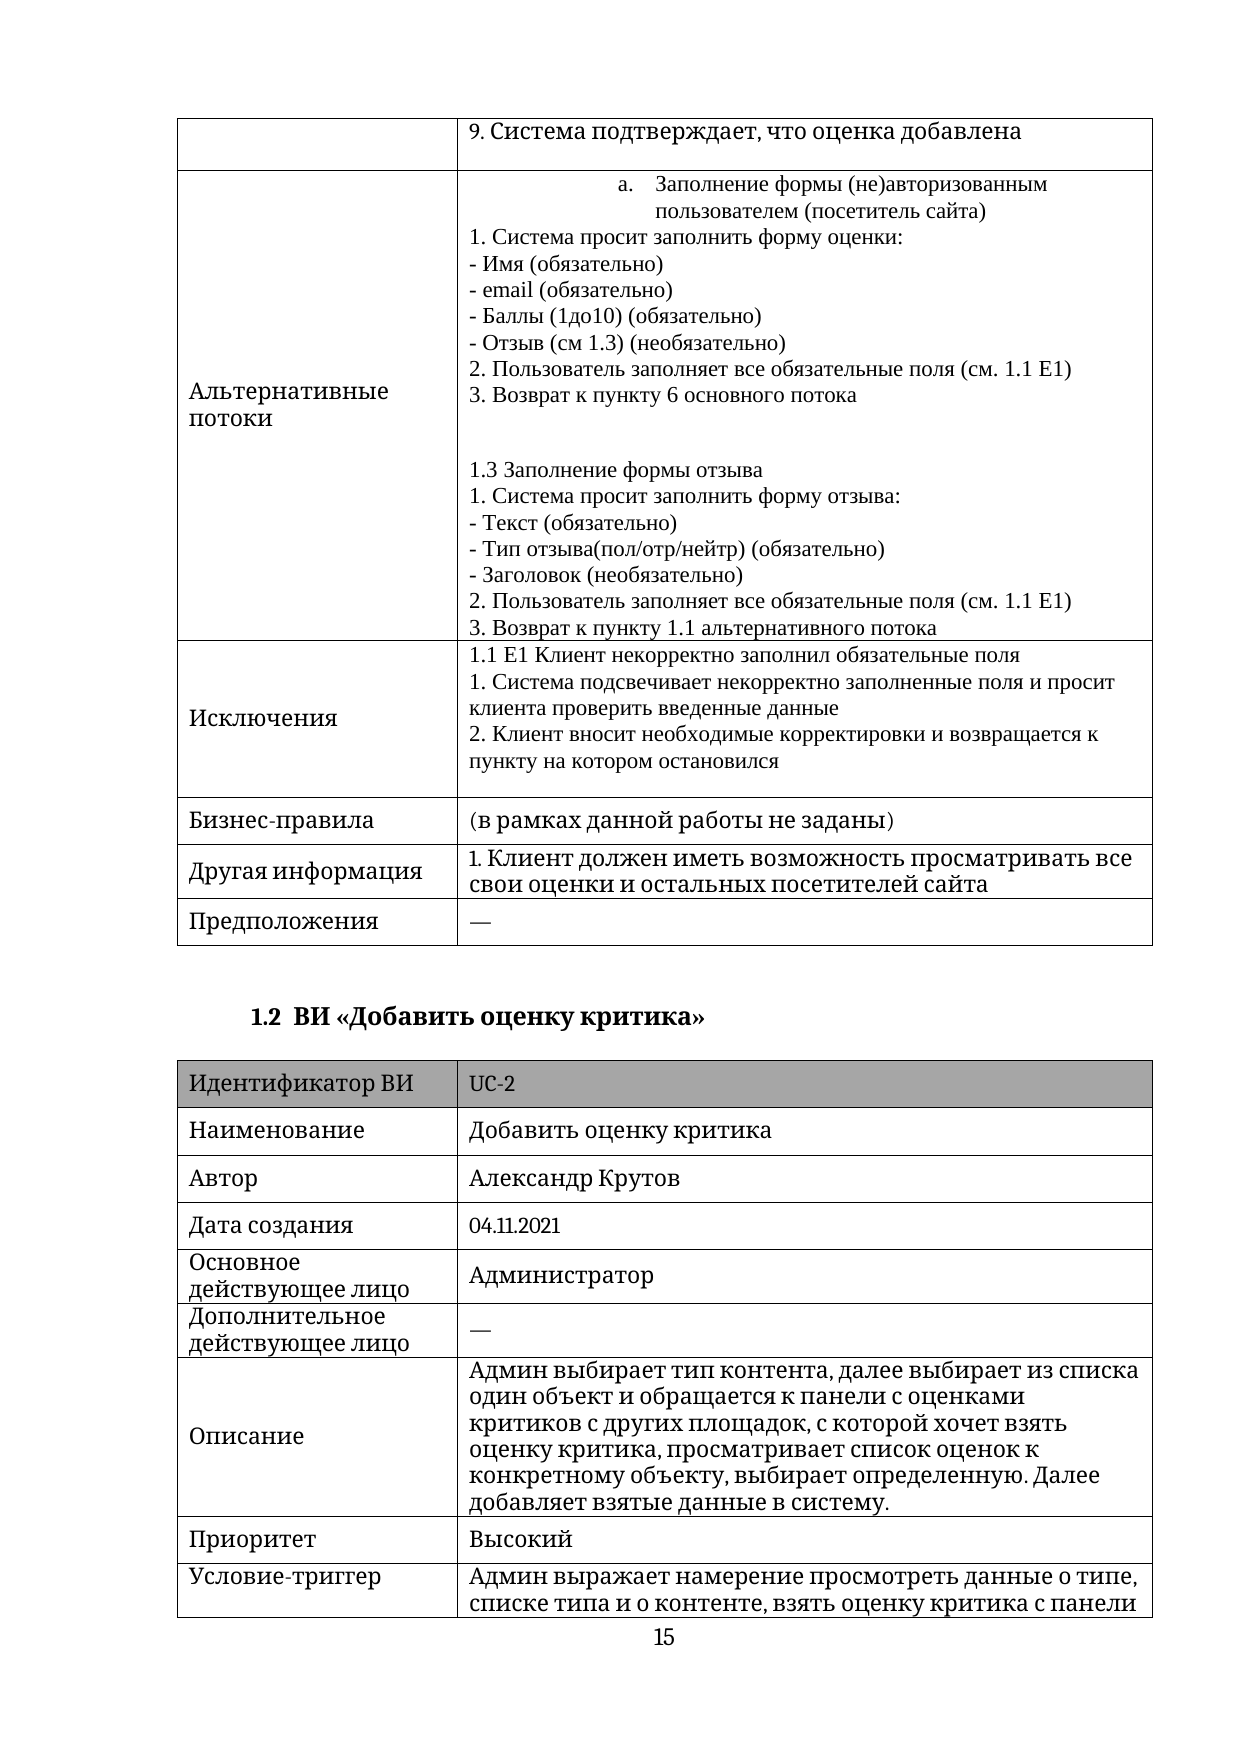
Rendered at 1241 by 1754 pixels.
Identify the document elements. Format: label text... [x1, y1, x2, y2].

table_cell Бизнес-правила [178, 798, 457, 844]
table_cell Дата создания [178, 1203, 457, 1249]
table_cell Добавить оценку критика [458, 1108, 1152, 1154]
table_cell Администратор [458, 1250, 1152, 1303]
table_cell Другая информация [178, 845, 457, 898]
list ВИ «Добавить оценку критика» [251, 1002, 1152, 1031]
table_cell — [458, 1304, 1152, 1357]
table_cell Приоритет [178, 1517, 457, 1563]
table_cell Заполнение формы (не)авторизованным пользователем (посетитель сайта) 1. Система просит заполнить форму оценки: - Имя (обязательно) - email (обязательно) - Баллы (1до10) (обязательно) - Отзыв (см 1.3) (необязательно) 2. Пользователь заполняет все обязательные поля (см. 1.1 Е1) 3. Возврат к пункту 6 основного потока 1.3 Заполнение формы отзыва 1. Система просит заполнить форму отзыва: - Текст (обязательно) - Тип отзыва(пол/отр/нейтр) (обязательно) - Заголовок (необязательно) 2. Пользователь заполняет все обязательные поля (см. 1.1 Е1) 3. Возврат к пункту 1.1 альтернативного потока [458, 171, 1152, 640]
table_cell Автор [178, 1156, 457, 1202]
table_cell 04.11.2021 [458, 1203, 1152, 1249]
table_cell Админ выражает намерение просмотреть данные о типе, списке типа и о контенте, взять оценку критика с панели [458, 1564, 1152, 1617]
table_cell 1. Клиент должен иметь возможность просматривать все свои оценки и остальных посетителей сайта [458, 845, 1152, 898]
table_cell 1.1 Е1 Клиент некорректно заполнил обязательные поля 1. Система подсвечивает некорректно заполненные поля и просит клиента проверить введенные данные 2. Клиент вносит необходимые корректировки и возвращается к пункту на котором остановился [458, 641, 1152, 797]
table_cell Александр Крутов [458, 1156, 1152, 1202]
table_cell Альтернативные потоки [178, 171, 457, 640]
table_cell Условие-триггер [178, 1564, 457, 1617]
table_cell — [458, 899, 1152, 945]
table_cell [178, 119, 457, 169]
table_cell Высокий [458, 1517, 1152, 1563]
table_cell Админ выбирает тип контента, далее выбирает из списка один объект и обращается к панели с оценками критиков с других площадок, с которой хочет взять оценку критика, просматривает список оценок к конкретному объекту, выбирает определенную. Далее добавляет взятые данные в систему. [458, 1358, 1152, 1516]
table_cell Основное действующее лицо [178, 1250, 457, 1303]
table_cell Предположения [178, 899, 457, 945]
table_cell 9. Система подтверждает, что оценка добавлена [458, 119, 1152, 169]
table_cell Дополнительное действующее лицо [178, 1304, 457, 1357]
table_cell (в рамках данной работы не заданы) [458, 798, 1152, 844]
table_cell Наименование [178, 1108, 457, 1154]
table_cell Описание [178, 1358, 457, 1516]
table_header Идентификатор ВИ [178, 1061, 457, 1107]
table_header UC-2 [458, 1061, 1152, 1107]
table_cell Исключения [178, 641, 457, 797]
